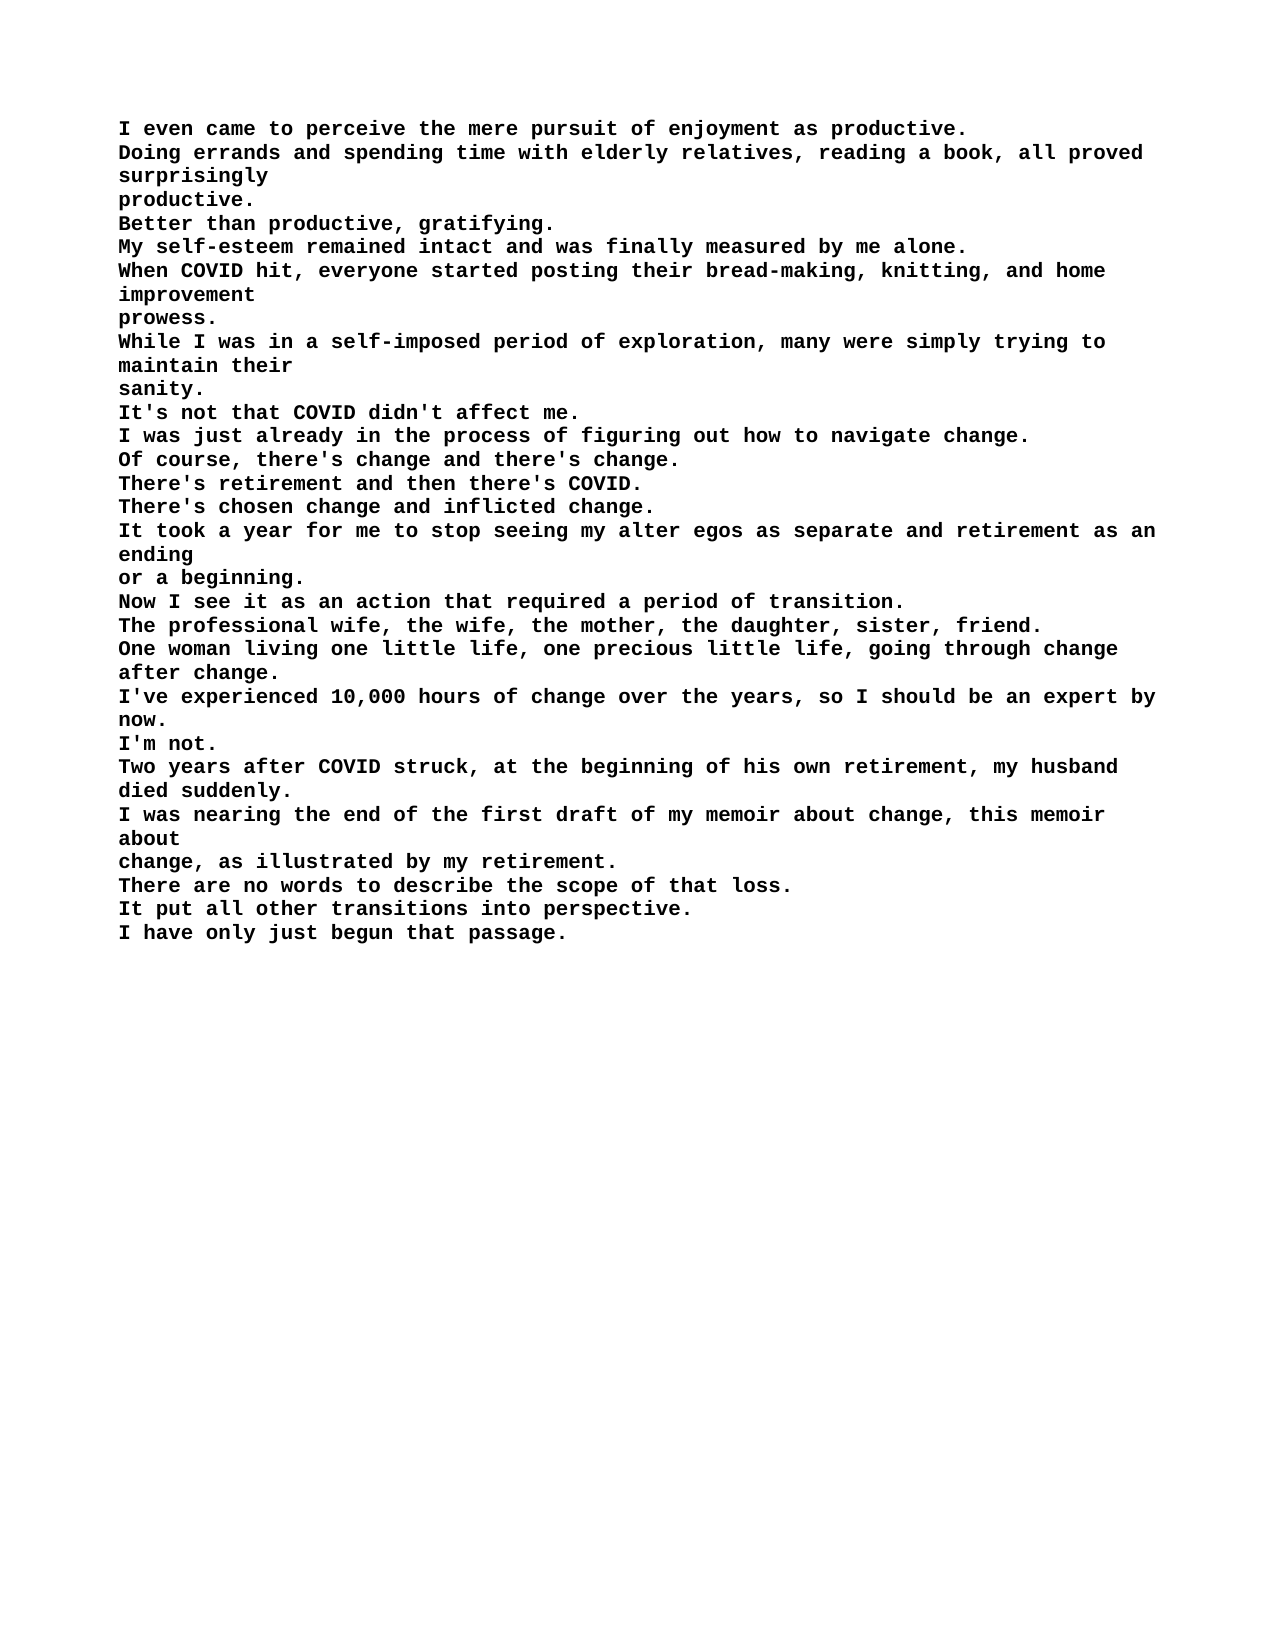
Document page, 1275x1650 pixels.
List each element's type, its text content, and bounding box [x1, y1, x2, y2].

text My self-esteem remained intact and was finally measured by me alone. [118, 236, 1157, 260]
text One woman living one little life, one precious little life, going through change after change. [118, 638, 1157, 686]
text There are no words to describe the scope of that loss. [118, 875, 1157, 898]
text Of course, there's change and there's change. [118, 449, 1157, 473]
text I was just already in the process of figuring out how to navigate change. [118, 426, 1157, 449]
text prowess. [118, 307, 1157, 331]
text It put all other transitions into perspective. [118, 898, 1157, 922]
text I've experienced 10,000 hours of change over the years, so I should be an expert by now. [118, 686, 1157, 733]
text When COVID hit, everyone started posting their bread-making, knitting, and home improvement [118, 260, 1157, 307]
text I even came to perceive the mere pursuit of enjoyment as productive. [118, 118, 1157, 142]
text It's not that COVID didn't affect me. [118, 402, 1157, 426]
text The professional wife, the wife, the mother, the daughter, sister, friend. [118, 615, 1157, 638]
text sanity. [118, 378, 1157, 402]
text or a beginning. [118, 567, 1157, 591]
text I have only just begun that passage. [118, 922, 1157, 946]
text It took a year for me to stop seeing my alter egos as separate and retirement as an ending [118, 520, 1157, 567]
text Better than productive, gratifying. [118, 213, 1157, 236]
text I was nearing the end of the first draft of my memoir about change, this memoir about [118, 804, 1157, 851]
text I'm not. [118, 733, 1157, 757]
text While I was in a self-imposed period of exploration, many were simply trying to maintain their [118, 331, 1157, 378]
text Two years after COVID struck, at the beginning of his own retirement, my husband died suddenly. [118, 757, 1157, 804]
text There's chosen change and inflicted change. [118, 496, 1157, 520]
text Doing errands and spending time with elderly relatives, reading a book, all proved surprisingly [118, 142, 1157, 189]
text Now I see it as an action that required a period of transition. [118, 591, 1157, 615]
text productive. [118, 189, 1157, 213]
text change, as illustrated by my retirement. [118, 851, 1157, 875]
text There's retirement and then there's COVID. [118, 473, 1157, 496]
